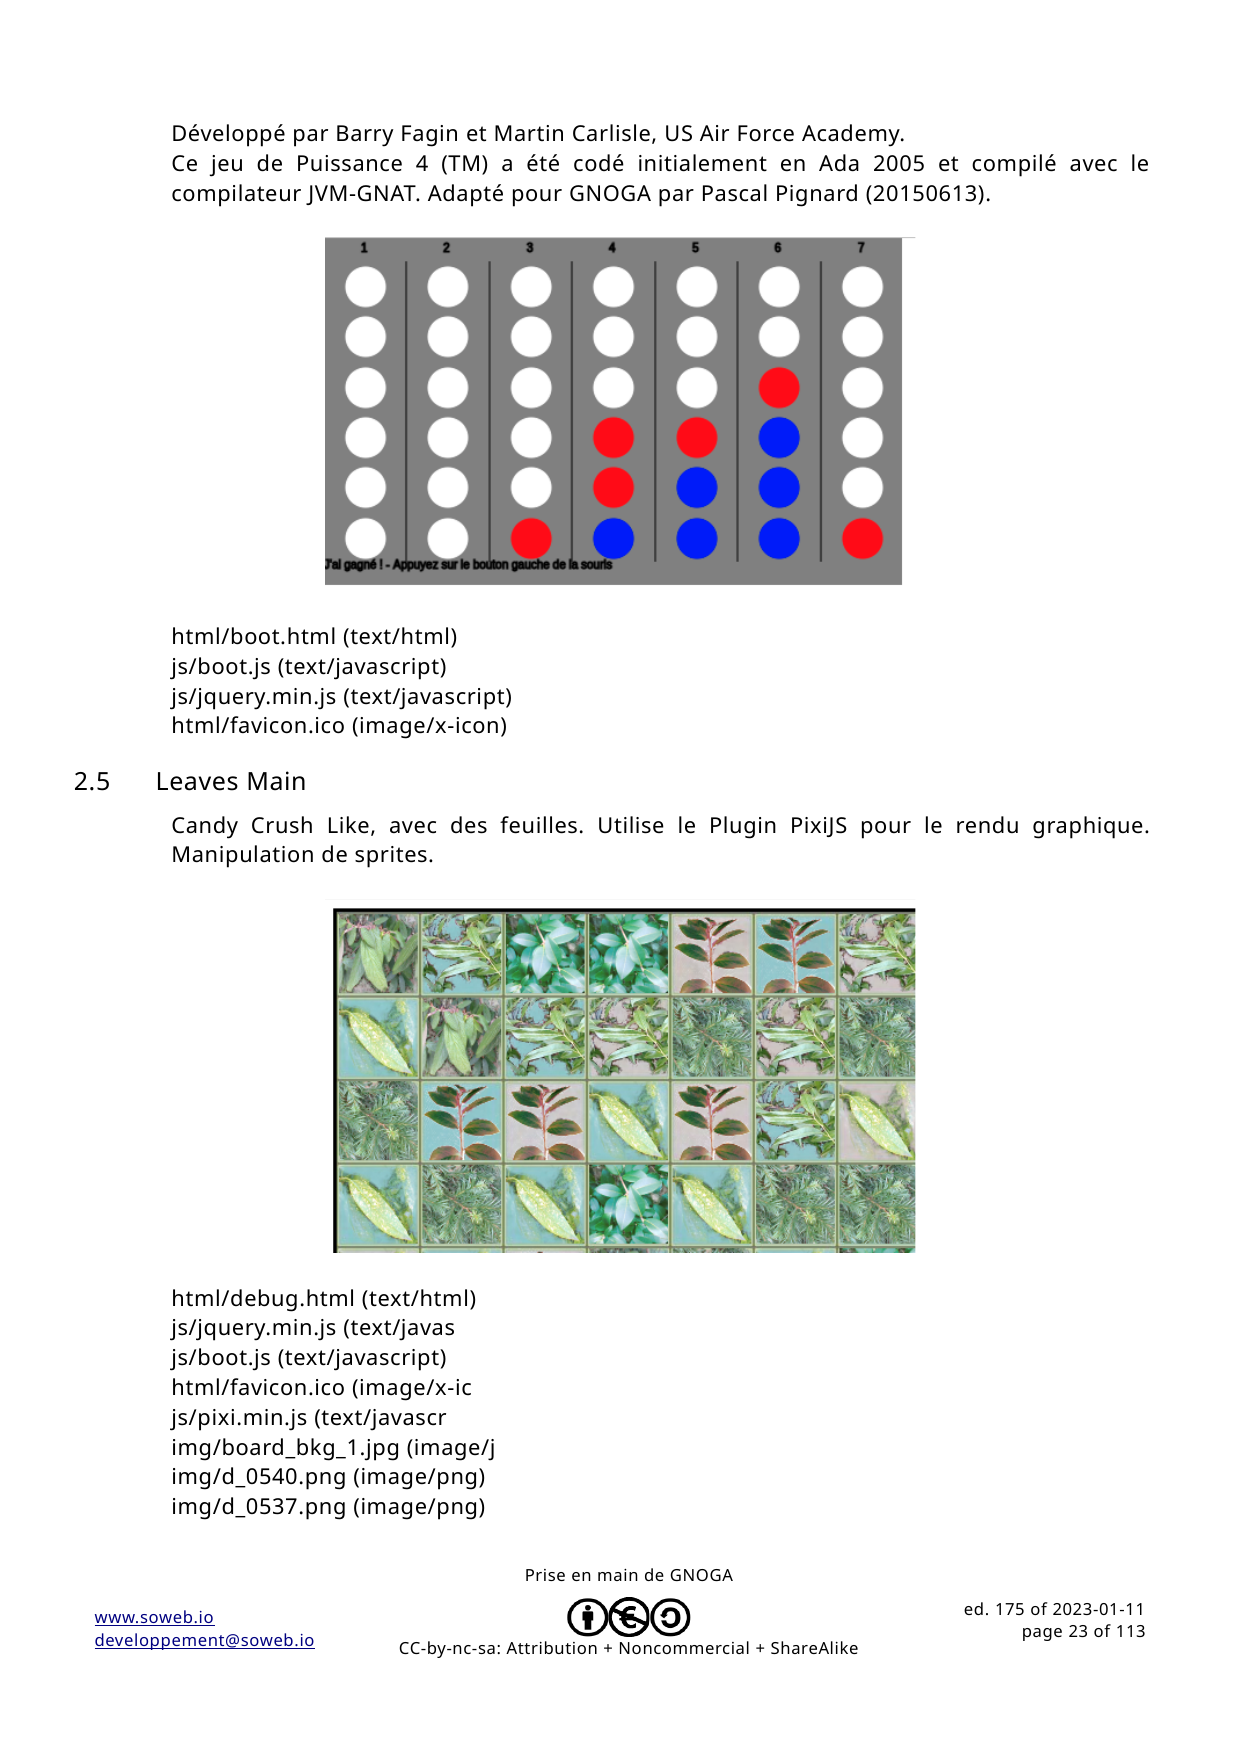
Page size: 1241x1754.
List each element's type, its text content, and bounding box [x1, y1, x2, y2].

text html/debug.html (text/html) [171, 1283, 1152, 1312]
text img/board_bkg_1.jpg (image/j [171, 1432, 1152, 1461]
text Développé par Barry Fagin et Martin Carlisle, US Air Force Academy. [171, 118, 1152, 148]
text img/d_0537.png (image/png) [171, 1491, 1152, 1521]
text html/boot.html (text/html) [171, 621, 1152, 651]
text html/favicon.ico (image/x-ic [171, 1372, 1152, 1402]
text html/favicon.ico (image/x-icon) [171, 710, 1152, 740]
text Candy Crush Like, avec des feuilles. Utilise le Plugin PixiJS pour le rendu graphique. Manipulation de sprites. [171, 810, 1152, 869]
text js/boot.js (text/javascript) [171, 1342, 1152, 1372]
text js/pixi.min.js (text/javascr [171, 1402, 1152, 1432]
text js/jquery.min.js (text/javascript) [171, 681, 1152, 710]
text js/jquery.min.js (text/javas [171, 1312, 1152, 1342]
text js/boot.js (text/javascript) [171, 651, 1152, 681]
subtitle Leaves Main [74, 764, 1152, 798]
picture [566, 1597, 691, 1637]
text Ce jeu de Puissance 4 (TM) a été codé initialement en Ada 2005 et compilé avec le compilateur JVM-GNAT. Adapté pour GNOGA par Pascal Pignard (20150613). [171, 148, 1152, 208]
picture [325, 237, 916, 592]
picture [325, 899, 916, 1253]
text img/d_0540.png (image/png) [171, 1461, 1152, 1491]
